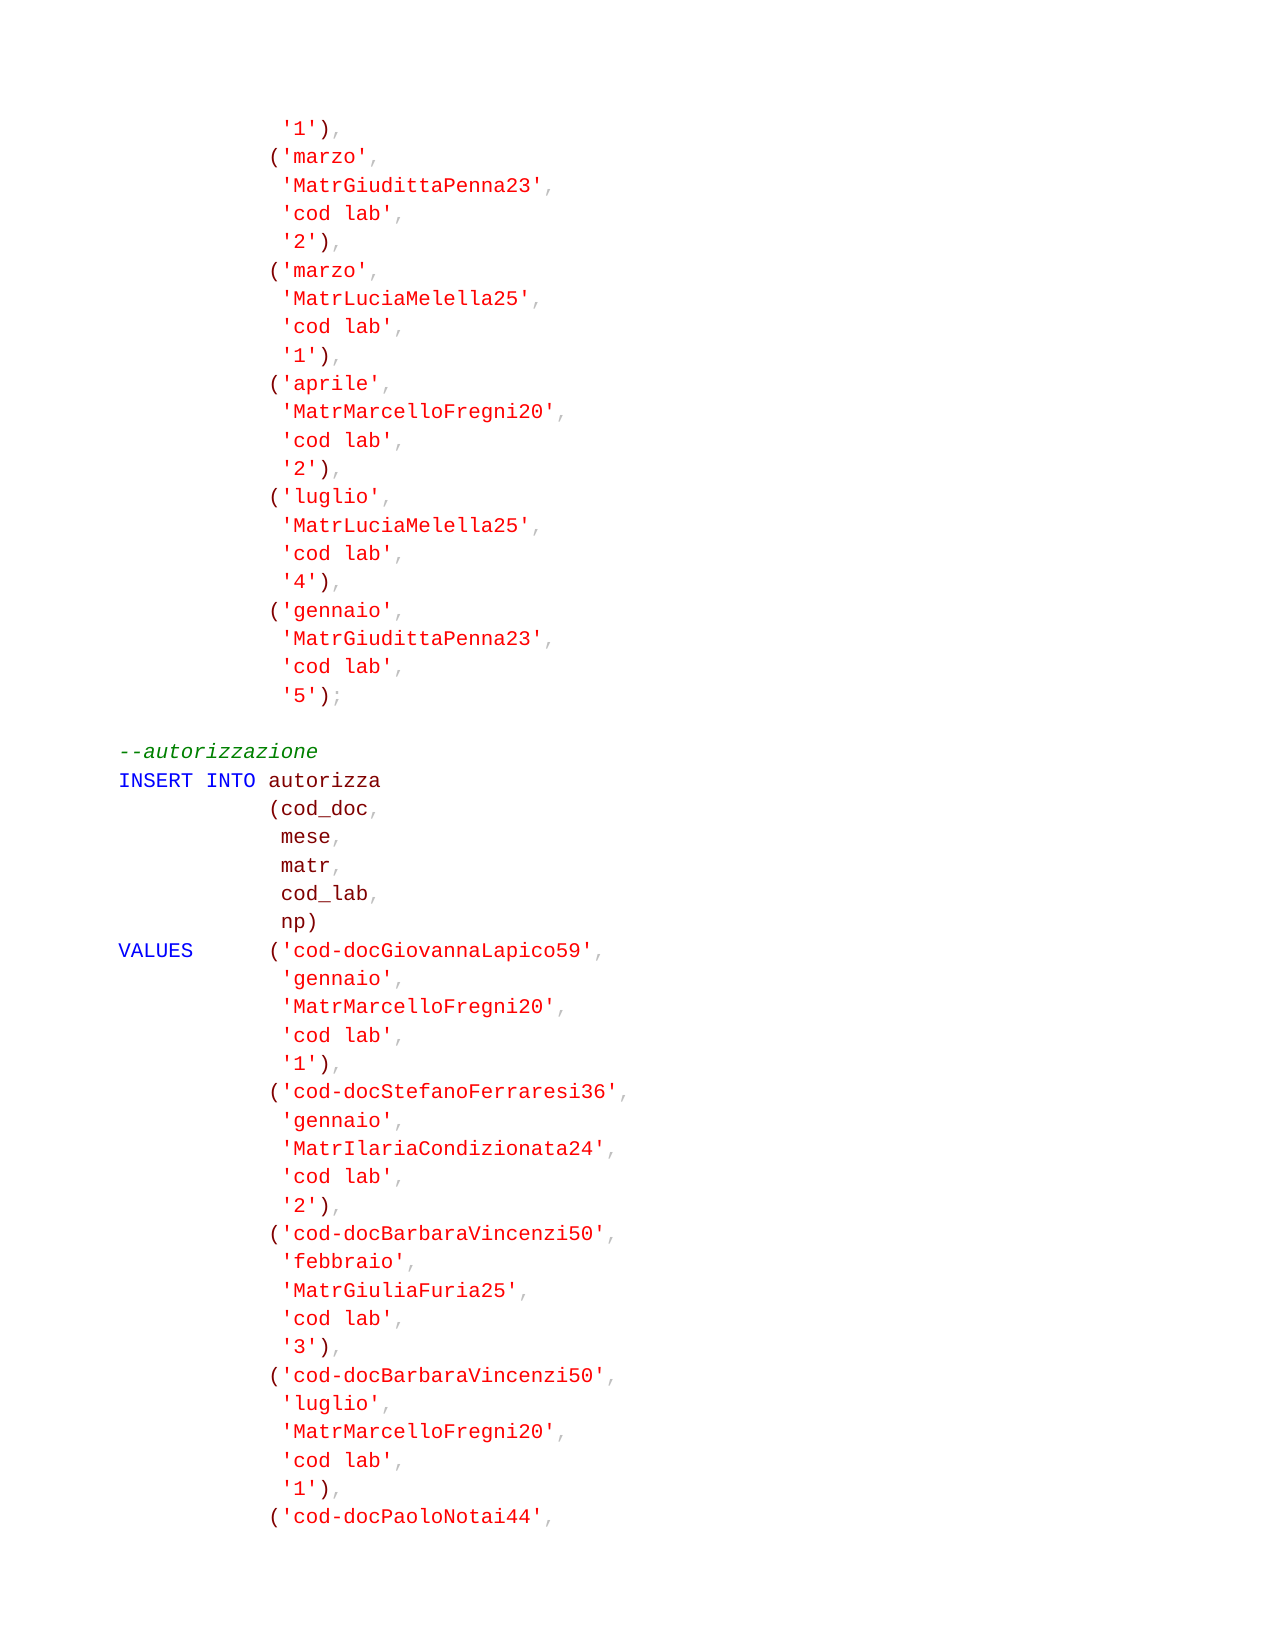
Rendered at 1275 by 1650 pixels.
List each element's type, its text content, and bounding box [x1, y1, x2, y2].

text '1'), ('marzo', 'MatrGiudittaPenna23', 'cod lab', '2'), ('marzo', 'MatrLuciaMelella25', 'cod lab', '1'), ('aprile', 'MatrMarcelloFregni20', 'cod lab', '2'), ('luglio', 'MatrLuciaMelella25', 'cod lab', '4'), ('gennaio', 'MatrGiudittaPenna23', 'cod lab', '5'); --autorizzazione INSERT INTO autorizza (cod_doc, mese, matr, cod_lab, np) VALUES ('cod-docGiovannaLapico59', 'gennaio', 'MatrMarcelloFregni20', 'cod lab', '1'), ('cod-docStefanoFerraresi36', 'gennaio', 'MatrIlariaCondizionata24', 'cod lab', '2'), ('cod-docBarbaraVincenzi50', 'febbraio', 'MatrGiuliaFuria25', 'cod lab', '3'), ('cod-docBarbaraVincenzi50', 'luglio', 'MatrMarcelloFregni20', 'cod lab', '1'), ('cod-docPaoloNotai44', [118, 118, 1157, 1530]
